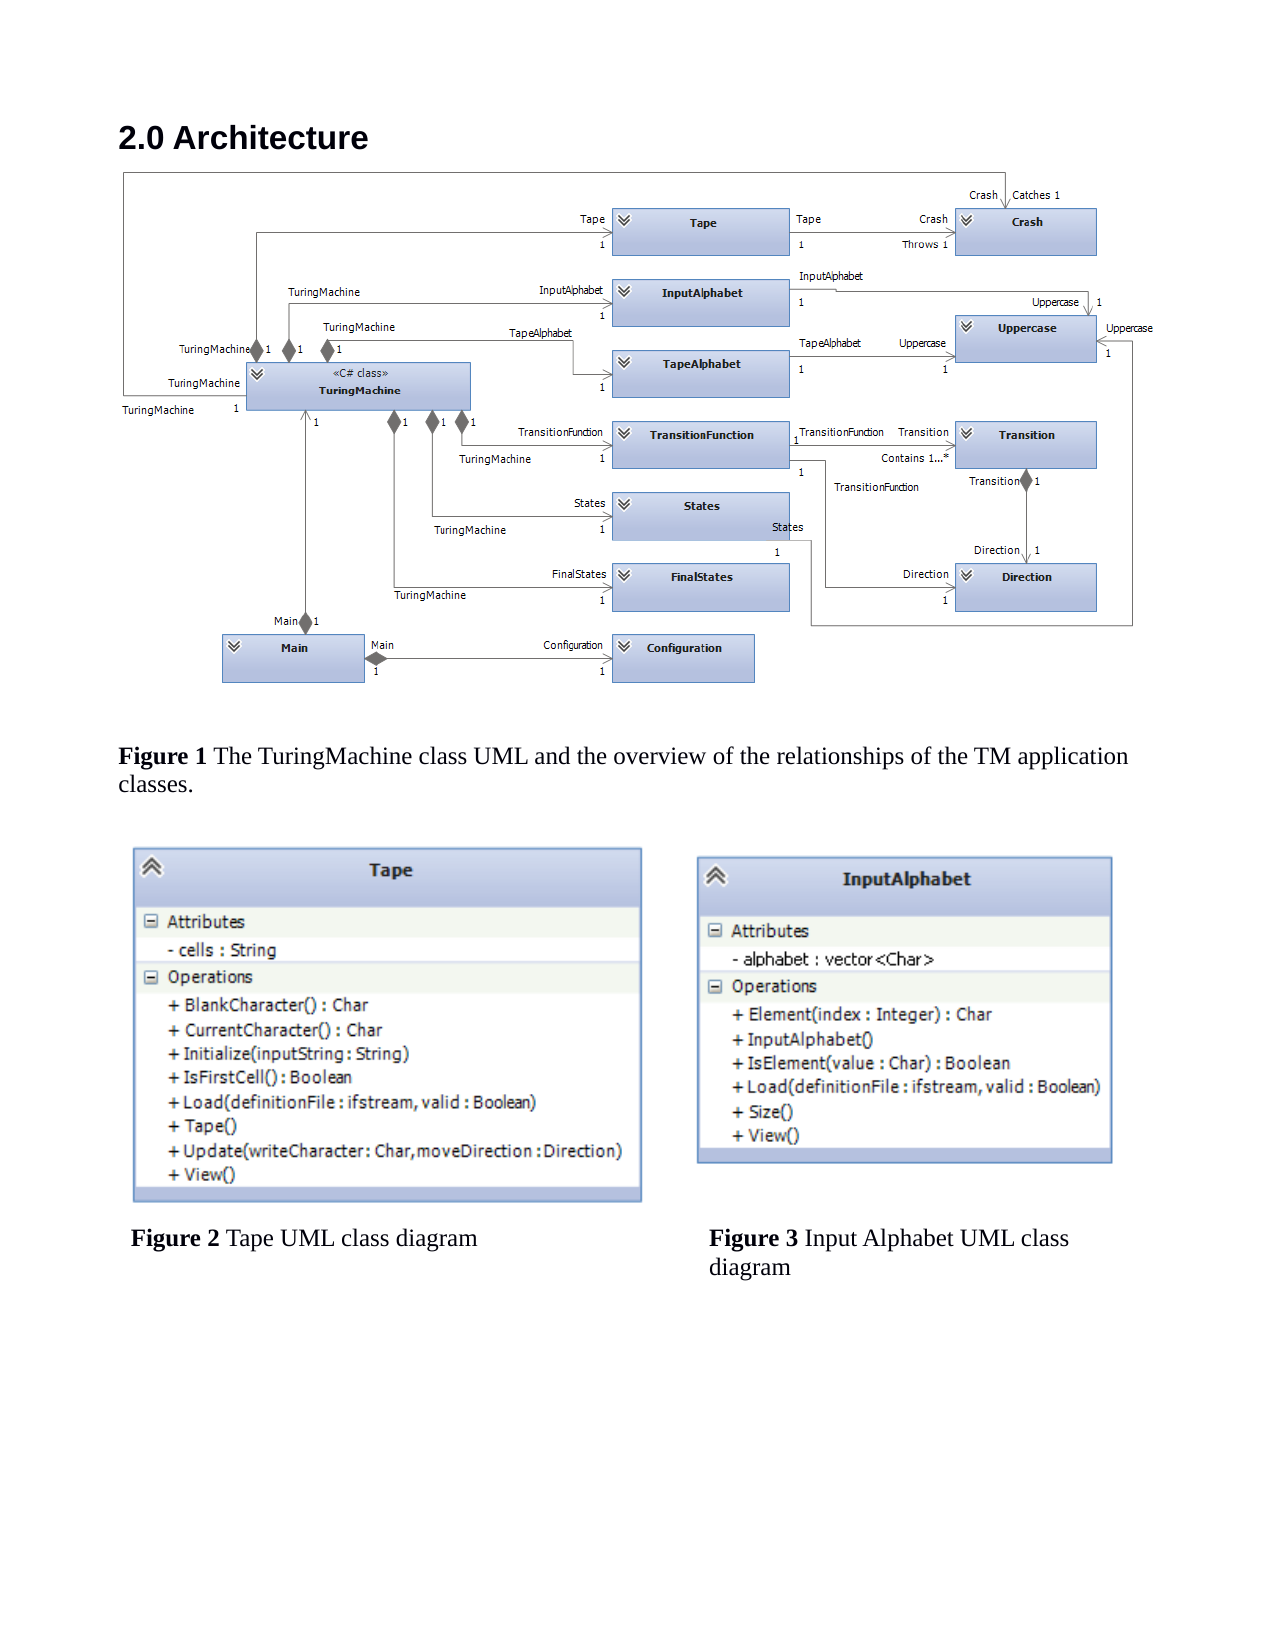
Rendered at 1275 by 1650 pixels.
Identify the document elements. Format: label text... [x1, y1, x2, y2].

subtitle 2.0 Architecture [118, 118, 1157, 157]
text Figure 1 The TuringMachine class UML and the overview of the relationships of the TM application classes. [118, 741, 1157, 798]
picture [127, 842, 647, 1206]
picture [691, 852, 1118, 1167]
text Figure 2 Tape UML class diagram Figure 3 Input Alphabet UML class diagram [118, 1223, 1157, 1281]
picture [118, 169, 1157, 690]
